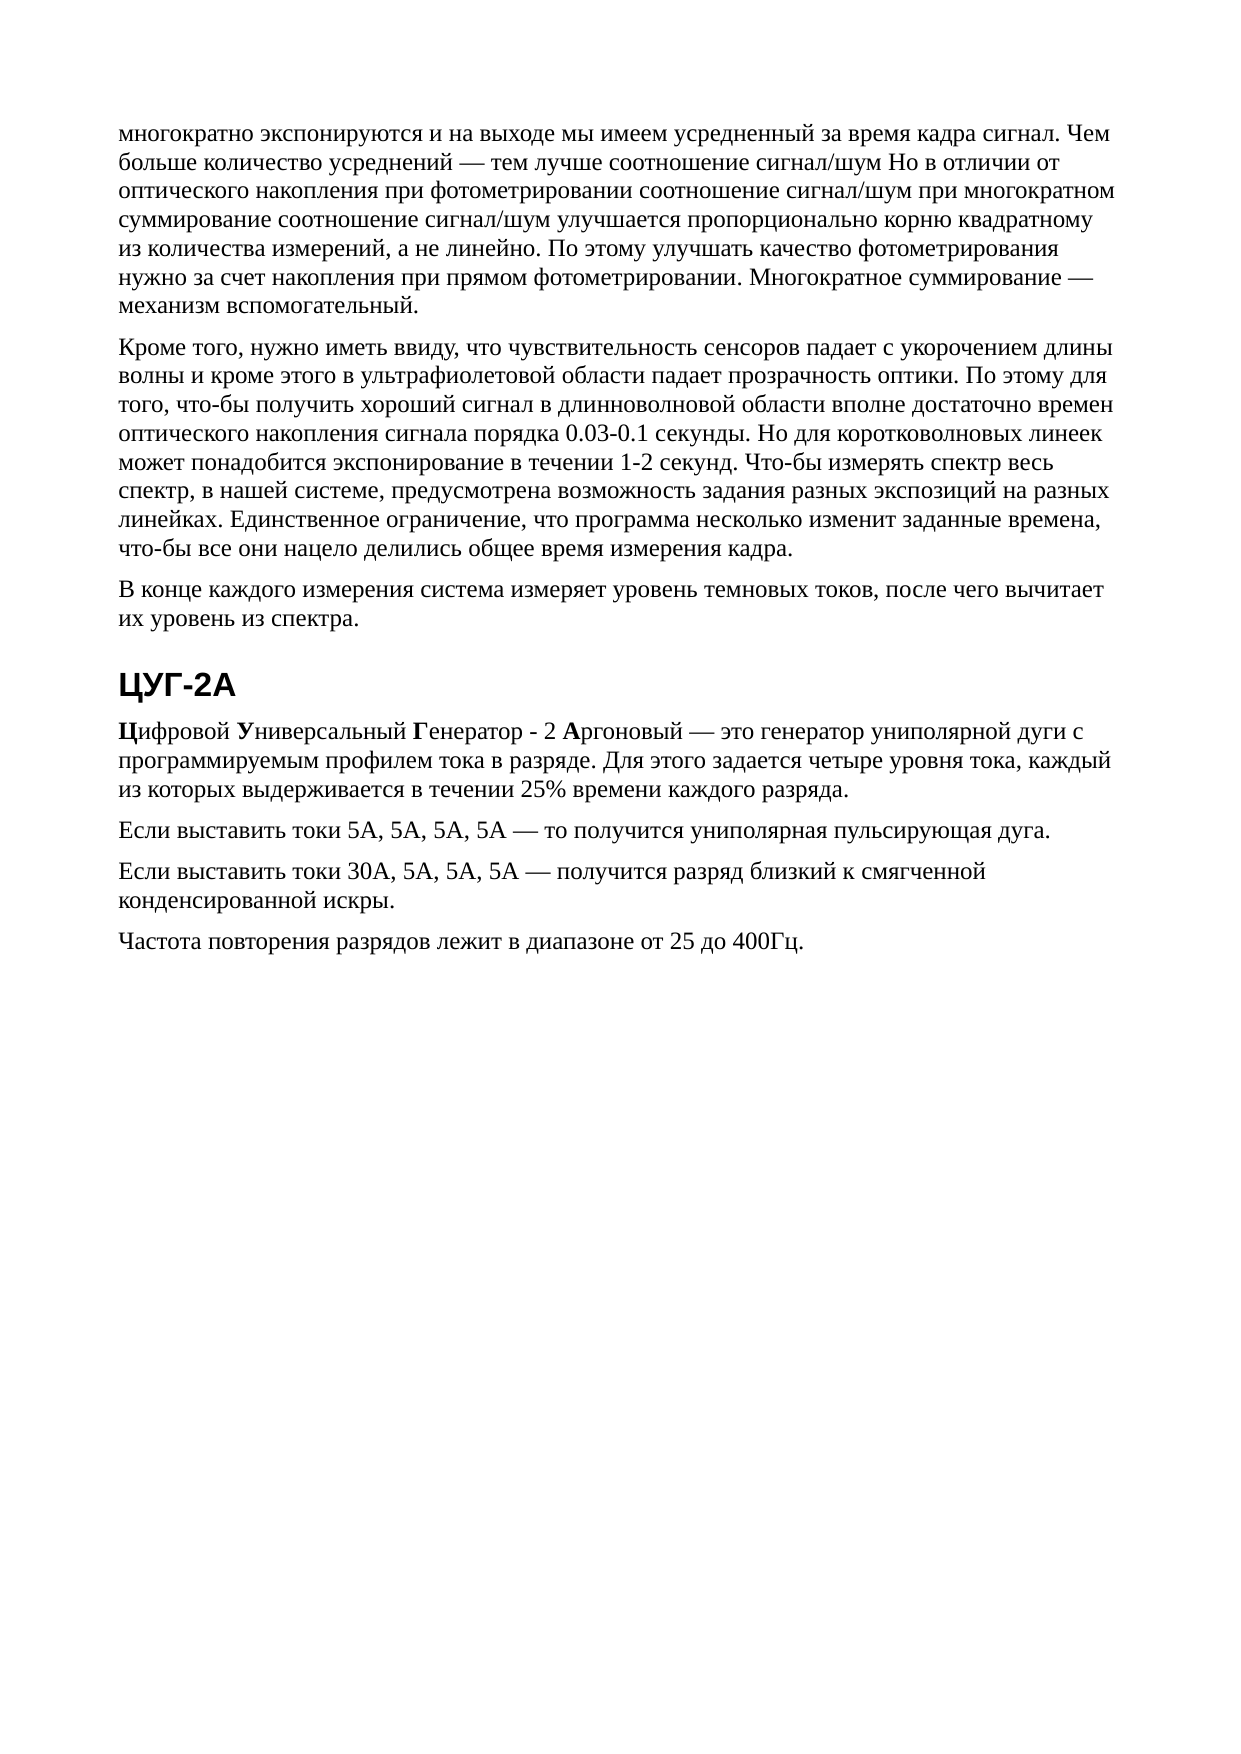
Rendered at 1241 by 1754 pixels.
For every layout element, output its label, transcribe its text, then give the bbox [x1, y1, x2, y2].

text Частота повторения разрядов лежит в диапазоне от 25 до 400Гц. [118, 926, 1122, 955]
text Цифровой Универсальный Генератор - 2 Аргоновый — это генератор униполярной дуги с программируемым профилем тока в разряде. Для этого задается четыре уровня тока, каждый из которых выдерживается в течении 25% времени каждого разряда. [118, 716, 1122, 803]
text многократно экспонируются и на выходе мы имеем усредненный за время кадра сигнал. Чем больше количество усреднений — тем лучше соотношение сигнал/шум Но в отличии от оптического накопления при фотометрировании соотношение сигнал/шум при многократном суммирование соотношение сигнал/шум улучшается пропорционально корню квадратному из количества измерений, а не линейно. По этому улучшать качество фотометрирования нужно за счет накопления при прямом фотометрировании. Многократное суммирование — механизм вспомогательный. [118, 118, 1122, 319]
text В конце каждого измерения система измеряет уровень темновых токов, после чего вычитает их уровень из спектра. [118, 574, 1122, 632]
subtitle ЦУГ-2А [118, 665, 1122, 704]
text Кроме того, нужно иметь ввиду, что чувствительность сенсоров падает с укорочением длины волны и кроме этого в ультрафиолетовой области падает прозрачность оптики. По этому для того, что-бы получить хороший сигнал в длинноволновой области вполне достаточно времен оптического накопления сигнала порядка 0.03-0.1 секунды. Но для коротковолновых линеек может понадобится экспонирование в течении 1-2 секунд. Что-бы измерять спектр весь спектр, в нашей системе, предусмотрена возможность задания разных экспозиций на разных линейках. Единственное ограничение, что программа несколько изменит заданные времена, что-бы все они нацело делились общее время измерения кадра. [118, 332, 1122, 562]
text Если выставить токи 30А, 5А, 5А, 5А — получится разряд близкий к смягченной конденсированной искры. [118, 856, 1122, 914]
text Если выставить токи 5А, 5А, 5А, 5А — то получится униполярная пульсирующая дуга. [118, 815, 1122, 844]
